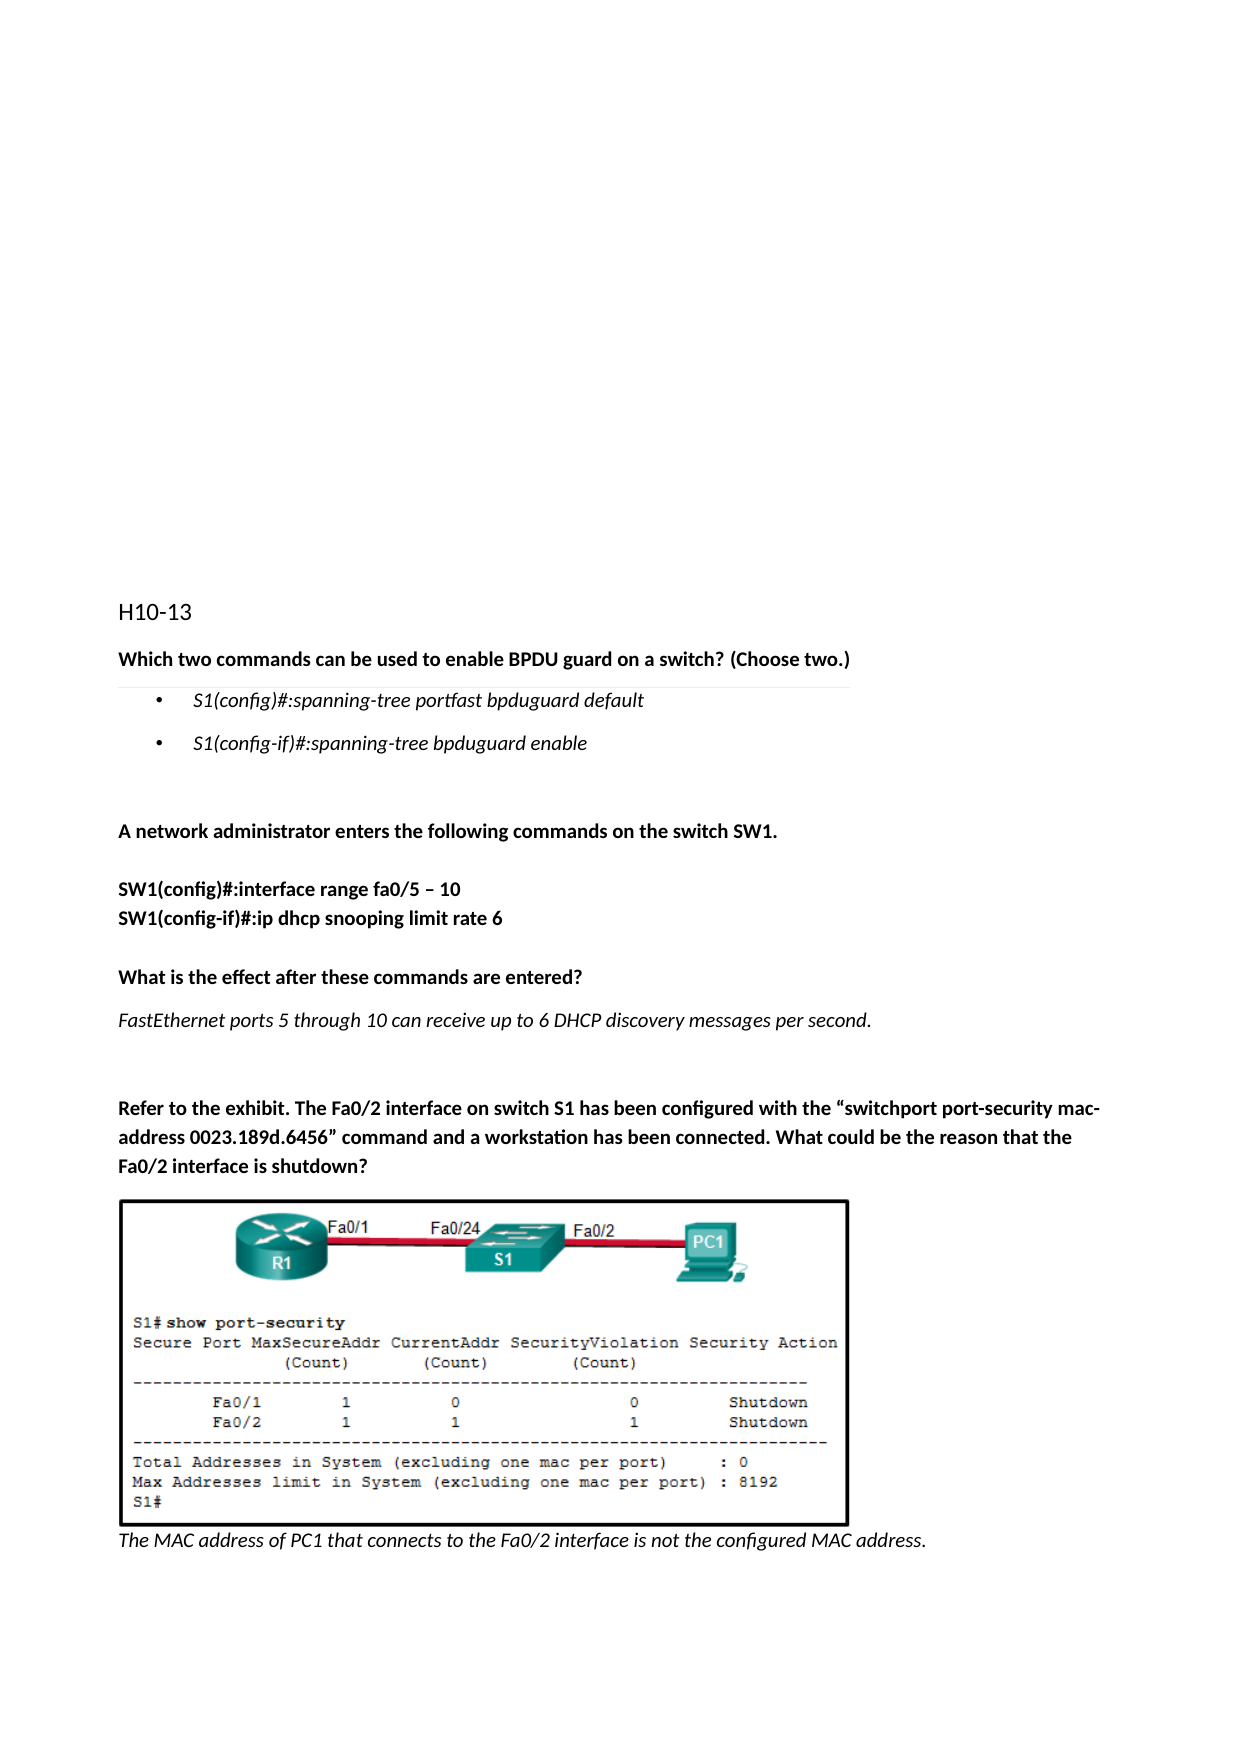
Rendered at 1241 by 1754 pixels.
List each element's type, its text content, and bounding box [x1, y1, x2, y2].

text H10-13 [118, 596, 1122, 627]
text FastEthernet ports 5 through 10 can receive up to 6 DHCP discovery messages per second. [118, 1008, 1122, 1033]
text The MAC address of PC1 that connects to the Fa0/2 interface is not the configured MAC address. [118, 1197, 1122, 1553]
list S1(config-if)#:spanning-tree bpduguard enable [156, 731, 1122, 756]
picture [118, 1197, 853, 1528]
text Which two commands can be used to enable BPDU guard on a switch? (Choose two.) [118, 646, 1122, 687]
list S1(config)#:spanning-tree portfast bpduguard default [156, 687, 1122, 712]
text Refer to the exhibit. The Fa0/2 interface on switch S1 has been configured with the “switchport port-security mac-address 0023.189d.6456” command and a workstation has been connected. What could be the reason that the Fa0/2 interface is shutdown? [118, 1095, 1122, 1179]
text A network administrator enters the following commands on the switch SW1. SW1(config)#:interface range fa0/5 – 10 SW1(config-if)#:ip dhcp snooping limit rate 6 What is the effect after these commands are entered? [118, 818, 1122, 989]
